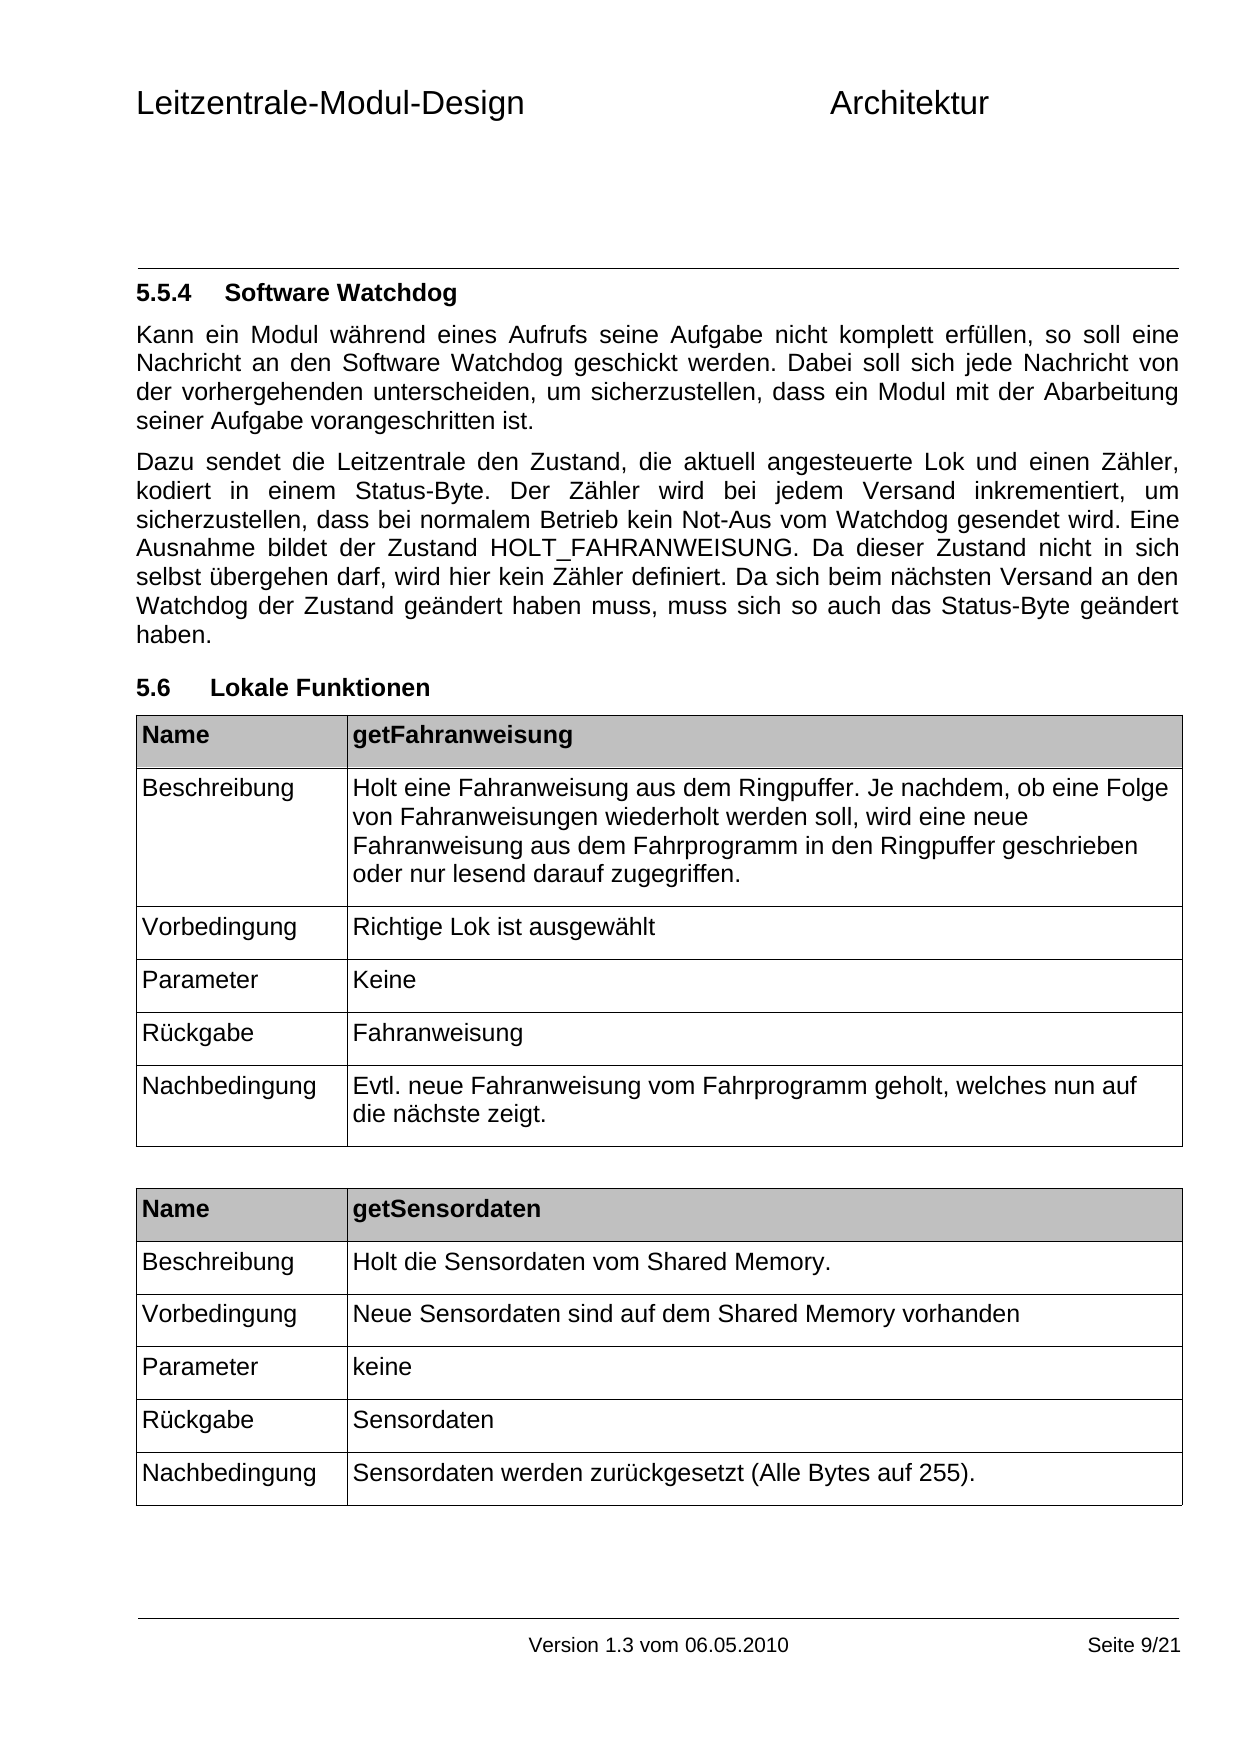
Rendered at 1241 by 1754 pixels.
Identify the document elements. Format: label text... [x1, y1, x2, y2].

table_cell Nachbedingung [137, 1453, 347, 1505]
table_cell Rückgabe [137, 1400, 347, 1452]
table_cell Holt eine Fahranweisung aus dem Ringpuffer. Je nachdem, ob eine Folge von Fahranweisungen wiederholt werden soll, wird eine neue Fahranweisung aus dem Fahrprogramm in den Ringpuffer geschrieben oder nur lesend darauf zugegriffen. [348, 769, 1182, 906]
table_cell Neue Sensordaten sind auf dem Shared Memory vorhanden [348, 1295, 1182, 1346]
table_header Name [137, 716, 347, 767]
table_cell Vorbedingung [137, 1295, 347, 1346]
table_cell Beschreibung [137, 769, 347, 906]
table_cell Rückgabe [137, 1013, 347, 1065]
table_cell Parameter [137, 1347, 347, 1399]
table_cell Holt die Sensordaten vom Shared Memory. [348, 1242, 1182, 1293]
table_cell Nachbedingung [137, 1066, 347, 1146]
table_cell Richtige Lok ist ausgewählt [348, 907, 1182, 959]
table_cell Evtl. neue Fahranweisung vom Fahrprogramm geholt, welches nun auf die nächste zeigt. [348, 1066, 1182, 1146]
subtitle Software Watchdog [136, 289, 1181, 307]
table_cell Keine [348, 960, 1182, 1012]
table_cell Parameter [137, 960, 347, 1012]
subtitle Lokale Funktionen [136, 673, 1181, 702]
text Dazu sendet die Leitzentrale den Zustand, die aktuell angesteuerte Lok und einen Zähler, kodiert in einem Status-Byte. Der Zähler wird bei jedem Versand inkrementiert, um sicherzustellen, dass bei normalem Betrieb kein Not-Aus vom Watchdog gesendet wird. Eine Ausnahme bildet der Zustand HOLT_FAHRANWEISUNG. Da dieser Zustand nicht in sich selbst übergehen darf, wird hier kein Zähler definiert. Da sich beim nächsten Versand an den Watchdog der Zustand geändert haben muss, muss sich so auch das Status-Byte geändert haben. [136, 447, 1181, 648]
table_cell Sensordaten werden zurückgesetzt (Alle Bytes auf 255). [348, 1453, 1182, 1505]
table_header Name [137, 1189, 347, 1241]
table_cell Sensordaten [348, 1400, 1182, 1452]
text Kann ein Modul während eines Aufrufs seine Aufgabe nicht komplett erfüllen, so soll eine Nachricht an den Software Watchdog geschickt werden. Dabei soll sich jede Nachricht von der vorhergehenden unterscheiden, um sicherzustellen, dass ein Modul mit der Abarbeitung seiner Aufgabe vorangeschritten ist. [136, 319, 1181, 434]
table_header getSensordaten [348, 1189, 1182, 1241]
table_cell keine [348, 1347, 1182, 1399]
table_cell Fahranweisung [348, 1013, 1182, 1065]
table_cell Beschreibung [137, 1242, 347, 1293]
table_cell Vorbedingung [137, 907, 347, 959]
table_header getFahranweisung [348, 716, 1182, 767]
